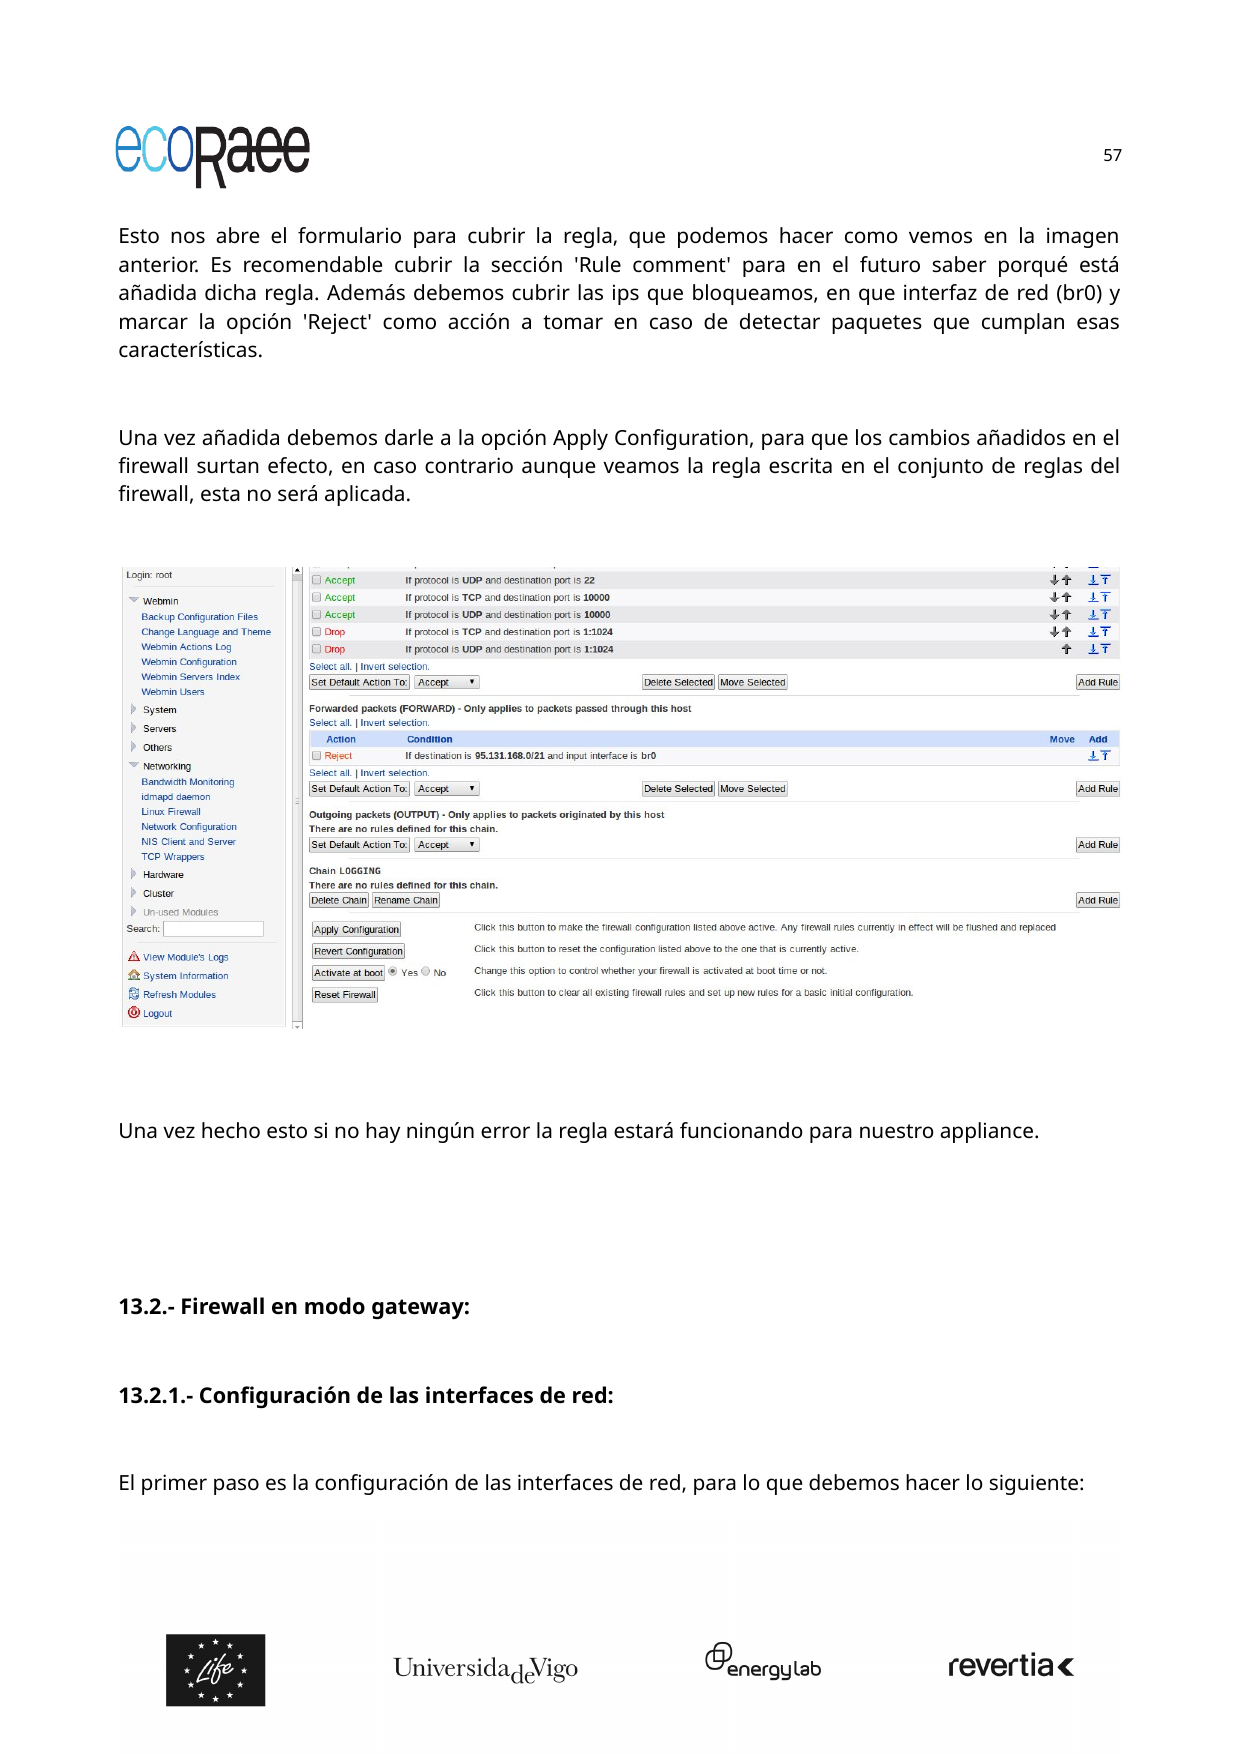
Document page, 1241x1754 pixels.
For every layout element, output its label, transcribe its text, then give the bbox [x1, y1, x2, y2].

text El primer paso es la configuración de las interfaces de red, para lo que debemos hacer lo siguiente: [118, 1468, 1122, 1497]
picture [118, 1514, 1123, 1754]
text Esto nos abre el formulario para cubrir la regla, que podemos hacer como vemos en la imagen anterior. Es recomendable cubrir la sección 'Rule comment' para en el futuro saber porqué está añadida dicha regla. Además debemos cubrir las ips que bloqueamos, en que interfaz de red (br0) y marcar la opción 'Reject' como acción a tomar en caso de detectar paquetes que cumplan esas características. [118, 221, 1122, 364]
picture [114, 124, 311, 190]
picture [118, 567, 1122, 1029]
text 13.2.- Firewall en modo gateway: [118, 1291, 1122, 1321]
text Una vez hecho esto si no hay ningún error la regla estará funcionando para nuestro appliance. [118, 1116, 1122, 1145]
text Una vez añadida debemos darle a la opción Apply Configuration, para que los cambios añadidos en el firewall surtan efecto, en caso contrario aunque veamos la regla escrita en el conjunto de reglas del firewall, esta no será aplicada. [118, 423, 1122, 508]
text 13.2.1.- Configuración de las interfaces de red: [118, 1380, 1122, 1409]
